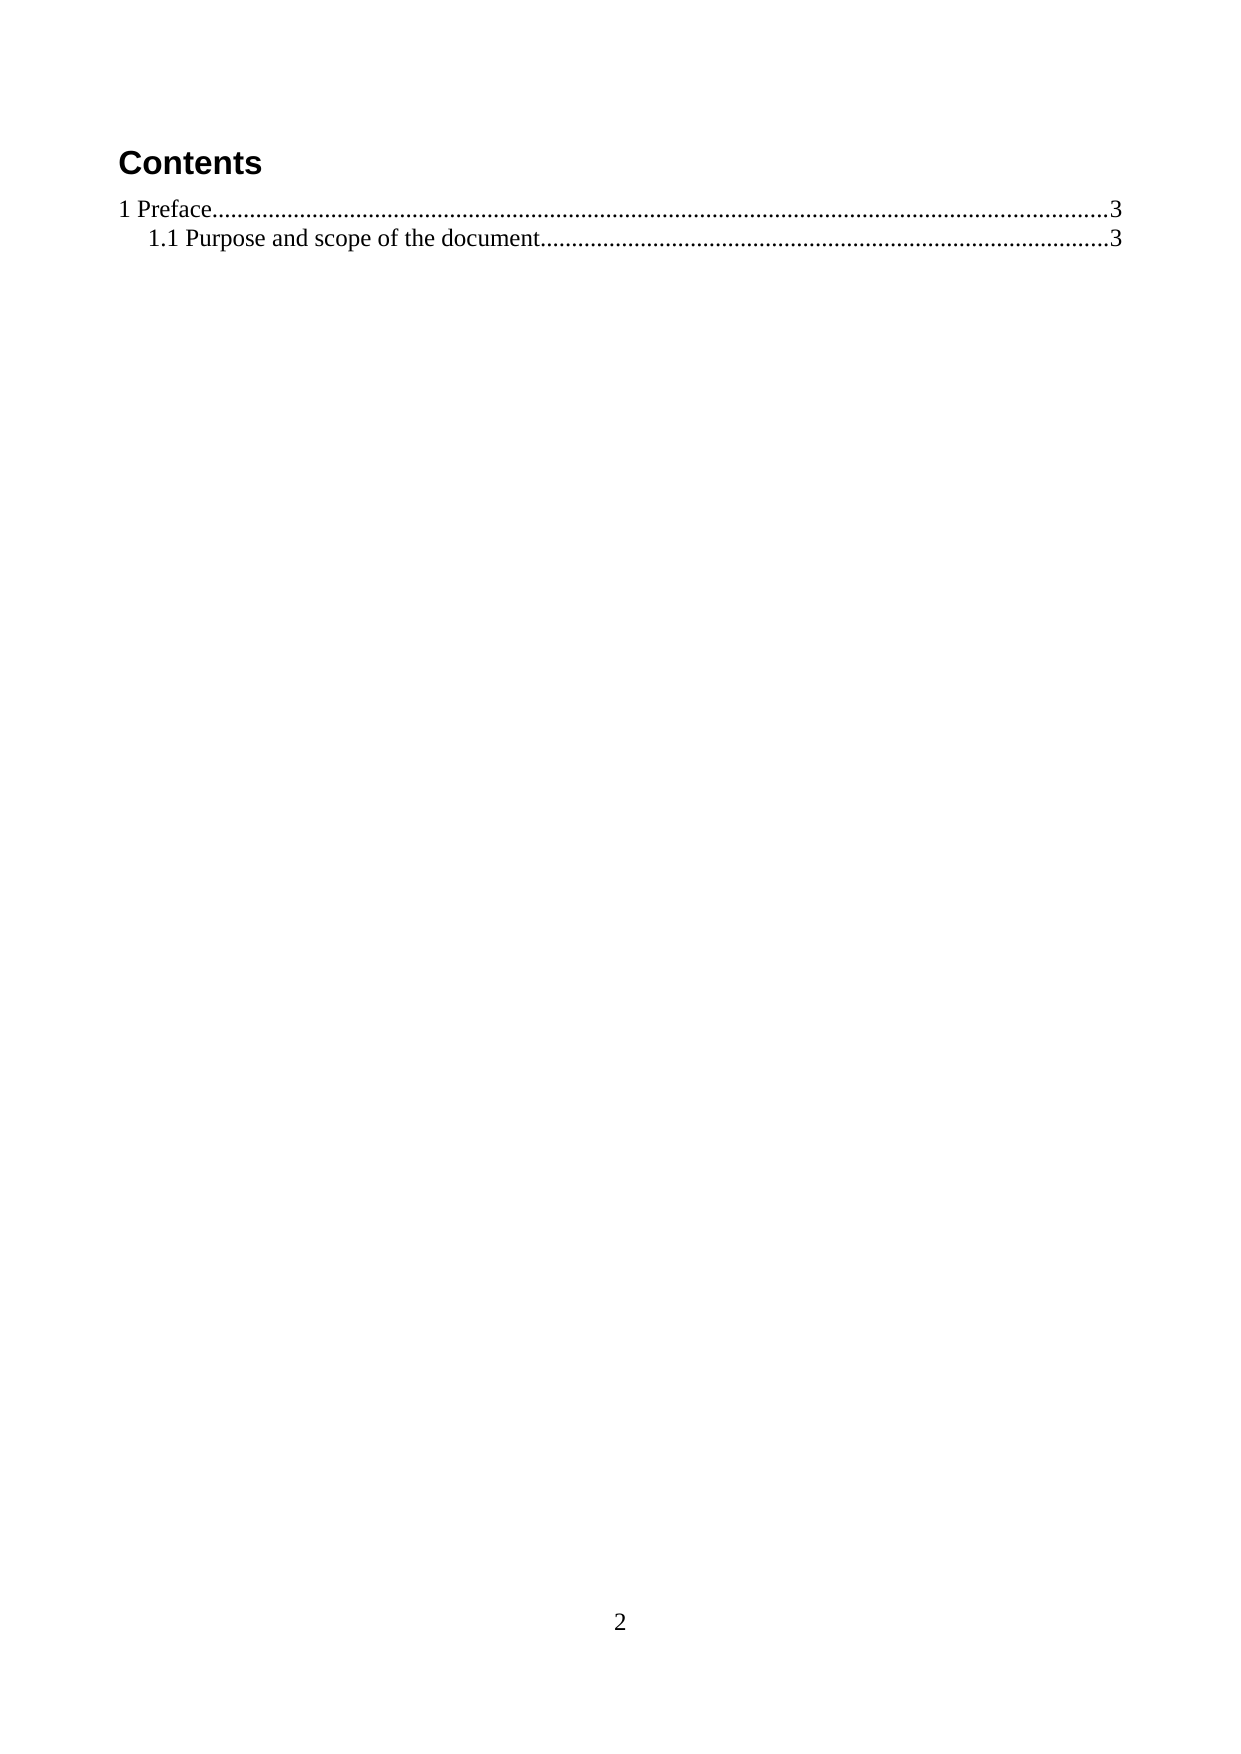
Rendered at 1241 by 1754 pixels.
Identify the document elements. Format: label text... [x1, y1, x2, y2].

subtitle Contents [118, 143, 1122, 182]
text 1.1 Purpose and scope of the document 3 [148, 223, 1122, 252]
text 1 Preface 3 [118, 194, 1122, 223]
